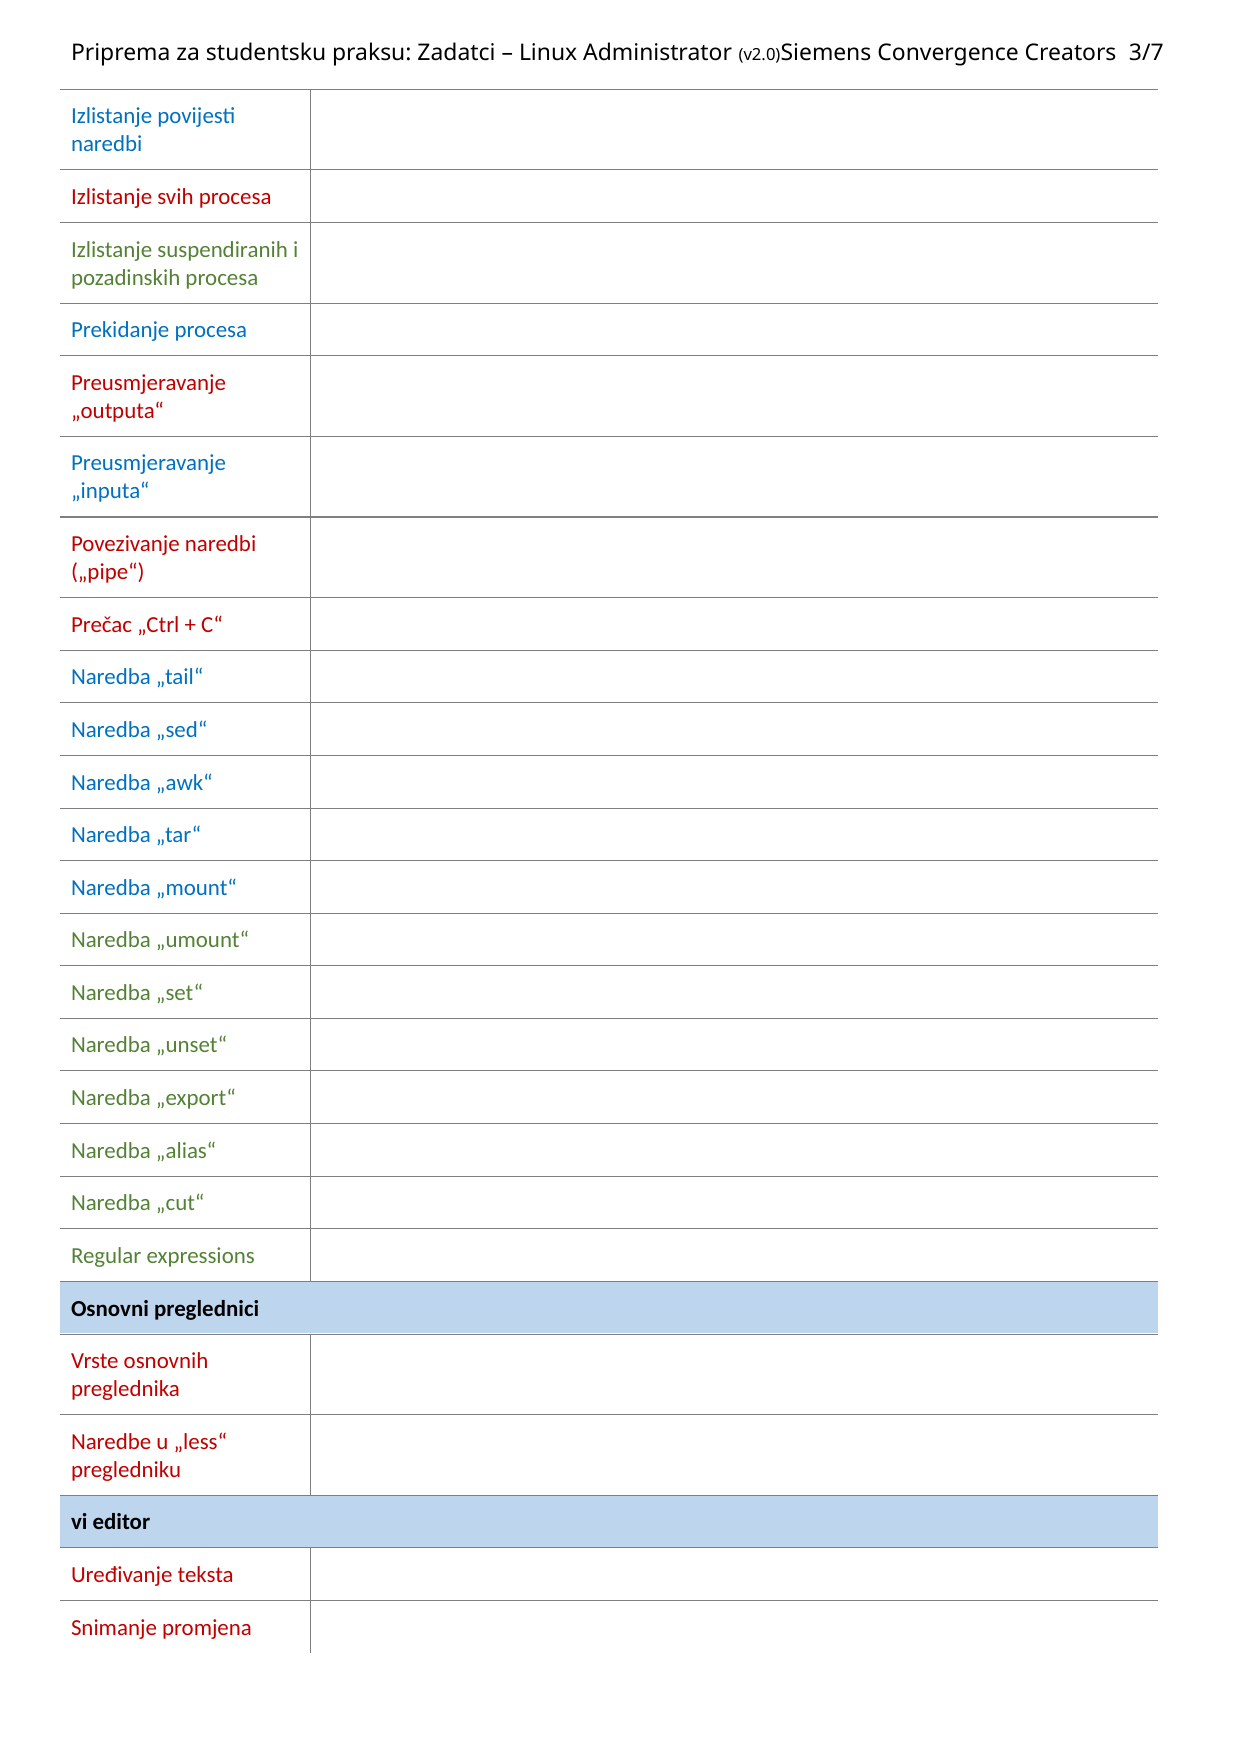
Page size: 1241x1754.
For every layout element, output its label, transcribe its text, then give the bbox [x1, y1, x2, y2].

table_cell Naredba „alias“ [60, 1124, 310, 1176]
table_cell [311, 518, 1158, 597]
table_cell Prekidanje procesa [60, 304, 310, 355]
table_cell Uređivanje teksta [60, 1548, 310, 1600]
table_cell Naredba „export“ [60, 1071, 310, 1123]
table_cell [311, 1415, 1158, 1495]
table_cell Preusmjeravanje „outputa“ [60, 356, 310, 436]
table_cell [311, 1335, 1158, 1414]
table_cell [311, 223, 1158, 302]
table_cell Preusmjeravanje „inputa“ [60, 437, 310, 516]
table_cell [311, 809, 1158, 860]
table_cell [311, 651, 1158, 702]
table_cell Naredba „sed“ [60, 703, 310, 755]
table_cell [311, 1019, 1158, 1070]
table_cell vi editor [60, 1496, 1158, 1547]
table_cell [311, 170, 1158, 222]
table_cell [311, 861, 1158, 913]
table_cell Povezivanje naredbi („pipe“) [60, 518, 310, 597]
table_cell Naredba „cut“ [60, 1177, 310, 1228]
table_cell Naredba „tail“ [60, 651, 310, 702]
table_cell [311, 703, 1158, 755]
table_cell Snimanje promjena [60, 1601, 310, 1652]
table_cell [311, 756, 1158, 807]
table_cell Naredba „set“ [60, 966, 310, 1018]
table_cell Prečac „Ctrl + C“ [60, 598, 310, 649]
table_cell [311, 966, 1158, 1018]
table_cell [311, 1548, 1158, 1600]
table_cell [311, 1229, 1158, 1281]
table_cell Vrste osnovnih preglednika [60, 1335, 310, 1414]
table_cell [311, 356, 1158, 436]
table_cell [311, 1601, 1158, 1652]
table_cell Izlistanje suspendiranih i pozadinskih procesa [60, 223, 310, 302]
table_cell Naredbe u „less“ pregledniku [60, 1415, 310, 1495]
table_cell [311, 1177, 1158, 1228]
table_cell Izlistanje svih procesa [60, 170, 310, 222]
table_cell Izlistanje povijesti naredbi [60, 90, 310, 169]
table_cell [311, 1071, 1158, 1123]
table_cell Naredba „tar“ [60, 809, 310, 860]
table_cell [311, 304, 1158, 355]
table_cell [311, 1124, 1158, 1176]
table_cell [311, 90, 1158, 169]
table_cell Naredba „umount“ [60, 914, 310, 965]
table_cell Regular expressions [60, 1229, 310, 1281]
table_cell Naredba „awk“ [60, 756, 310, 807]
table_cell [311, 914, 1158, 965]
table_cell [311, 437, 1158, 516]
table_cell Naredba „mount“ [60, 861, 310, 913]
table_cell [311, 598, 1158, 649]
table_cell Osnovni preglednici [60, 1282, 1158, 1333]
table_cell Naredba „unset“ [60, 1019, 310, 1070]
